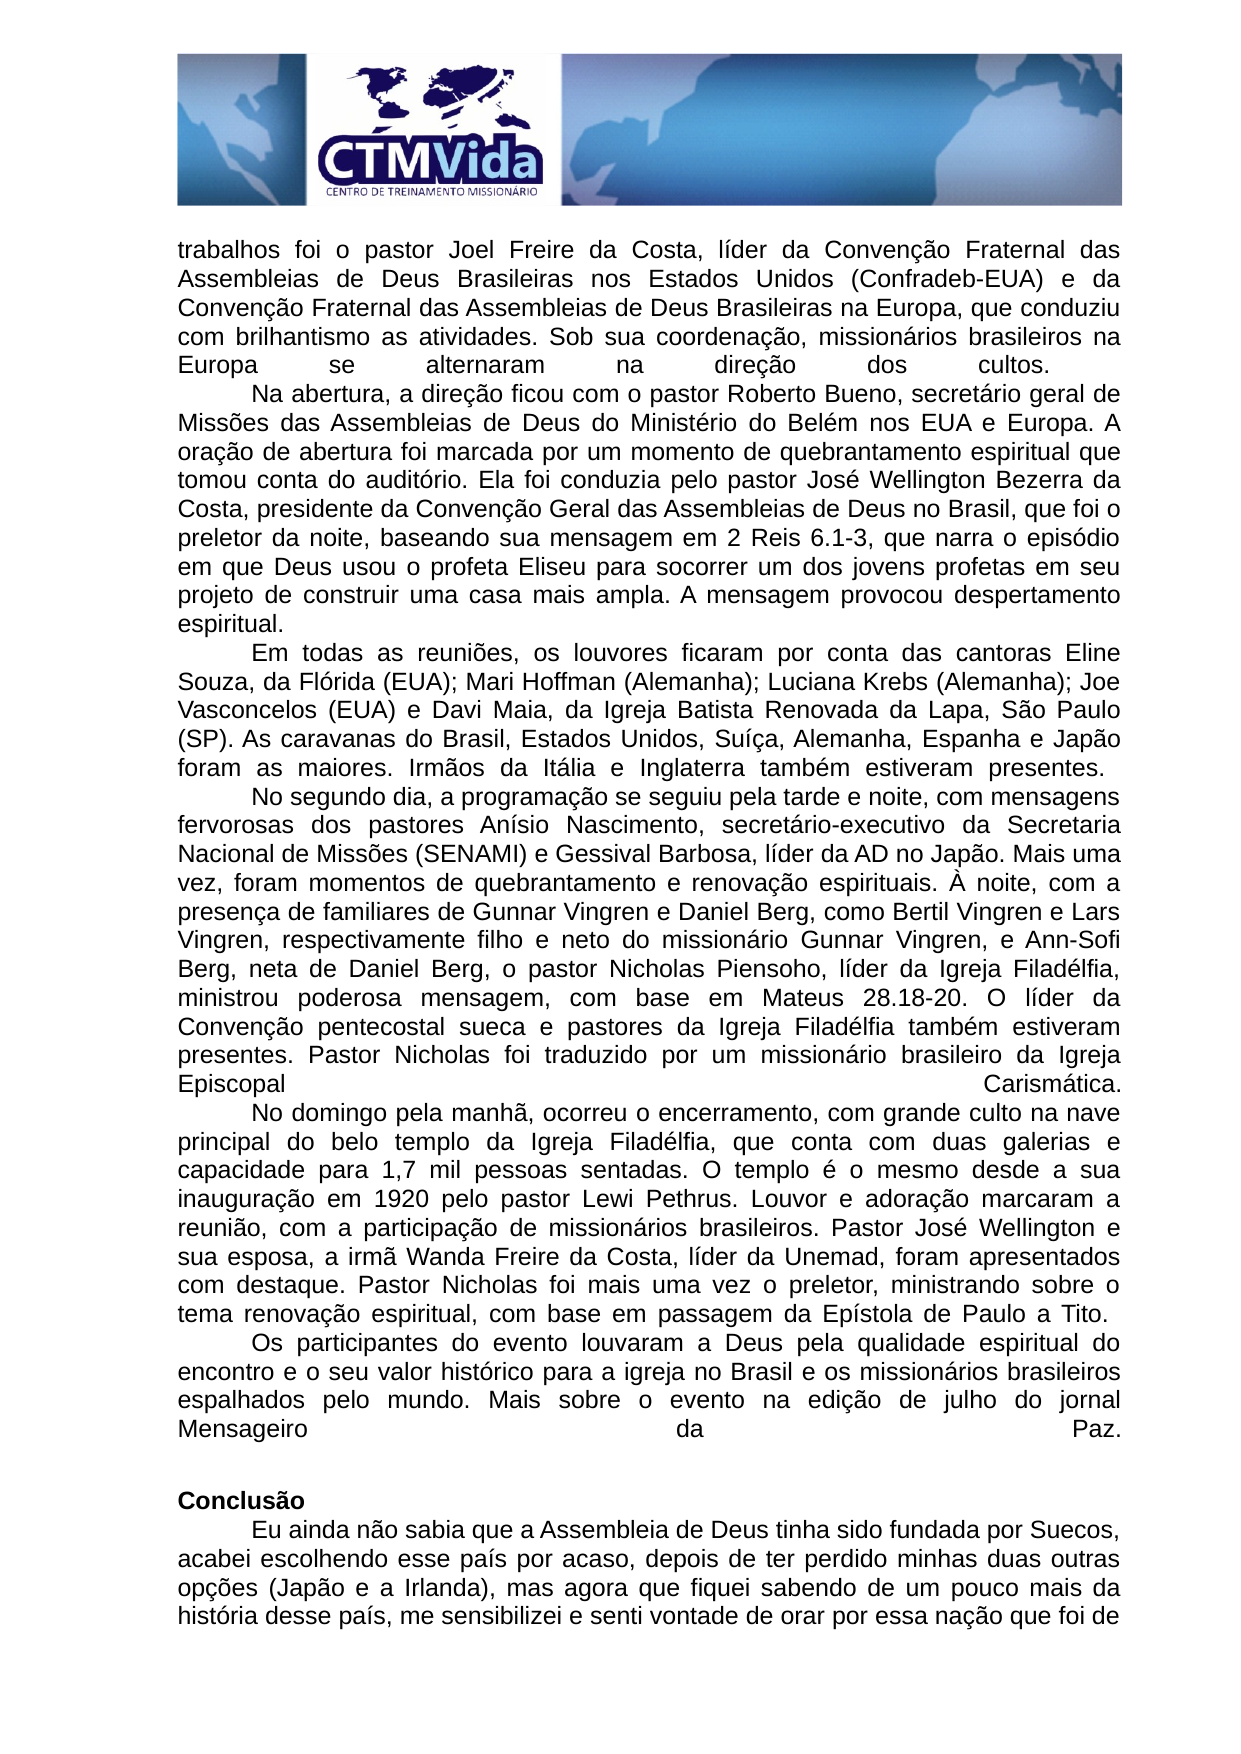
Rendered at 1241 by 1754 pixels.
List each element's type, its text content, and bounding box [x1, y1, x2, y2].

picture [177, 53, 1123, 206]
text Conclusão Eu ainda não sabia que a Assembleia de Deus tinha sido fundada por Suecos, acabei escolhendo esse país por acaso, depois de ter perdido minhas duas outras opções (Japão e a Irlanda), mas agora que fiquei sabendo de um pouco mais da história desse país, me sensibilizei e senti vontade de orar por essa nação que foi de [177, 1486, 1122, 1630]
text trabalhos foi o pastor Joel Freire da Costa, líder da Convenção Fraternal das Assembleias de Deus Brasileiras nos Estados Unidos (Confradeb-EUA) e da Convenção Fraternal das Assembleias de Deus Brasileiras na Europa, que conduziu com brilhantismo as atividades. Sob sua coordenação, missionários brasileiros na Europa se alternaram na direção dos cultos. Na abertura, a direção ficou com o pastor Roberto Bueno, secretário geral de Missões das Assembleias de Deus do Ministério do Belém nos EUA e Europa. A oração de abertura foi marcada por um momento de quebrantamento espiritual que tomou conta do auditório. Ela foi conduzia pelo pastor José Wellington Bezerra da Costa, presidente da Convenção Geral das Assembleias de Deus no Brasil, que foi o preletor da noite, baseando sua mensagem em 2 Reis 6.1-3, que narra o episódio em que Deus usou o profeta Eliseu para socorrer um dos jovens profetas em seu projeto de construir uma casa mais ampla. A mensagem provocou despertamento espiritual. Em todas as reuniões, os louvores ficaram por conta das cantoras Eline Souza, da Flórida (EUA); Mari Hoffman (Alemanha); Luciana Krebs (Alemanha); Joe Vasconcelos (EUA) e Davi Maia, da Igreja Batista Renovada da Lapa, São Paulo (SP). As caravanas do Brasil, Estados Unidos, Suíça, Alemanha, Espanha e Japão foram as maiores. Irmãos da Itália e Inglaterra também estiveram presentes. No segundo dia, a programação se seguiu pela tarde e noite, com mensagens fervorosas dos pastores Anísio Nascimento, secretário-executivo da Secretaria Nacional de Missões (SENAMI) e Gessival Barbosa, líder da AD no Japão. Mais uma vez, foram momentos de quebrantamento e renovação espirituais. À noite, com a presença de familiares de Gunnar Vingren e Daniel Berg, como Bertil Vingren e Lars Vingren, respectivamente filho e neto do missionário Gunnar Vingren, e Ann-Sofi Berg, neta de Daniel Berg, o pastor Nicholas Piensoho, líder da Igreja Filadélfia, ministrou poderosa mensagem, com base em Mateus 28.18-20. O líder da Convenção pentecostal sueca e pastores da Igreja Filadélfia também estiveram presentes. Pastor Nicholas foi traduzido por um missionário brasileiro da Igreja Episcopal Carismática. No domingo pela manhã, ocorreu o encerramento, com grande culto na nave principal do belo templo da Igreja Filadélfia, que conta com duas galerias e capacidade para 1,7 mil pessoas sentadas. O templo é o mesmo desde a sua inauguração em 1920 pelo pastor Lewi Pethrus. Louvor e adoração marcaram a reunião, com a participação de missionários brasileiros. Pastor José Wellington e sua esposa, a irmã Wanda Freire da Costa, líder da Unemad, foram apresentados com destaque. Pastor Nicholas foi mais uma vez o preletor, ministrando sobre o tema renovação espiritual, com base em passagem da Epístola de Paulo a Tito. Os participantes do evento louvaram a Deus pela qualidade espiritual do encontro e o seu valor histórico para a igreja no Brasil e os missionários brasileiros espalhados pelo mundo. Mais sobre o evento na edição de julho do jornal Mensageiro da Paz. [177, 235, 1122, 1472]
